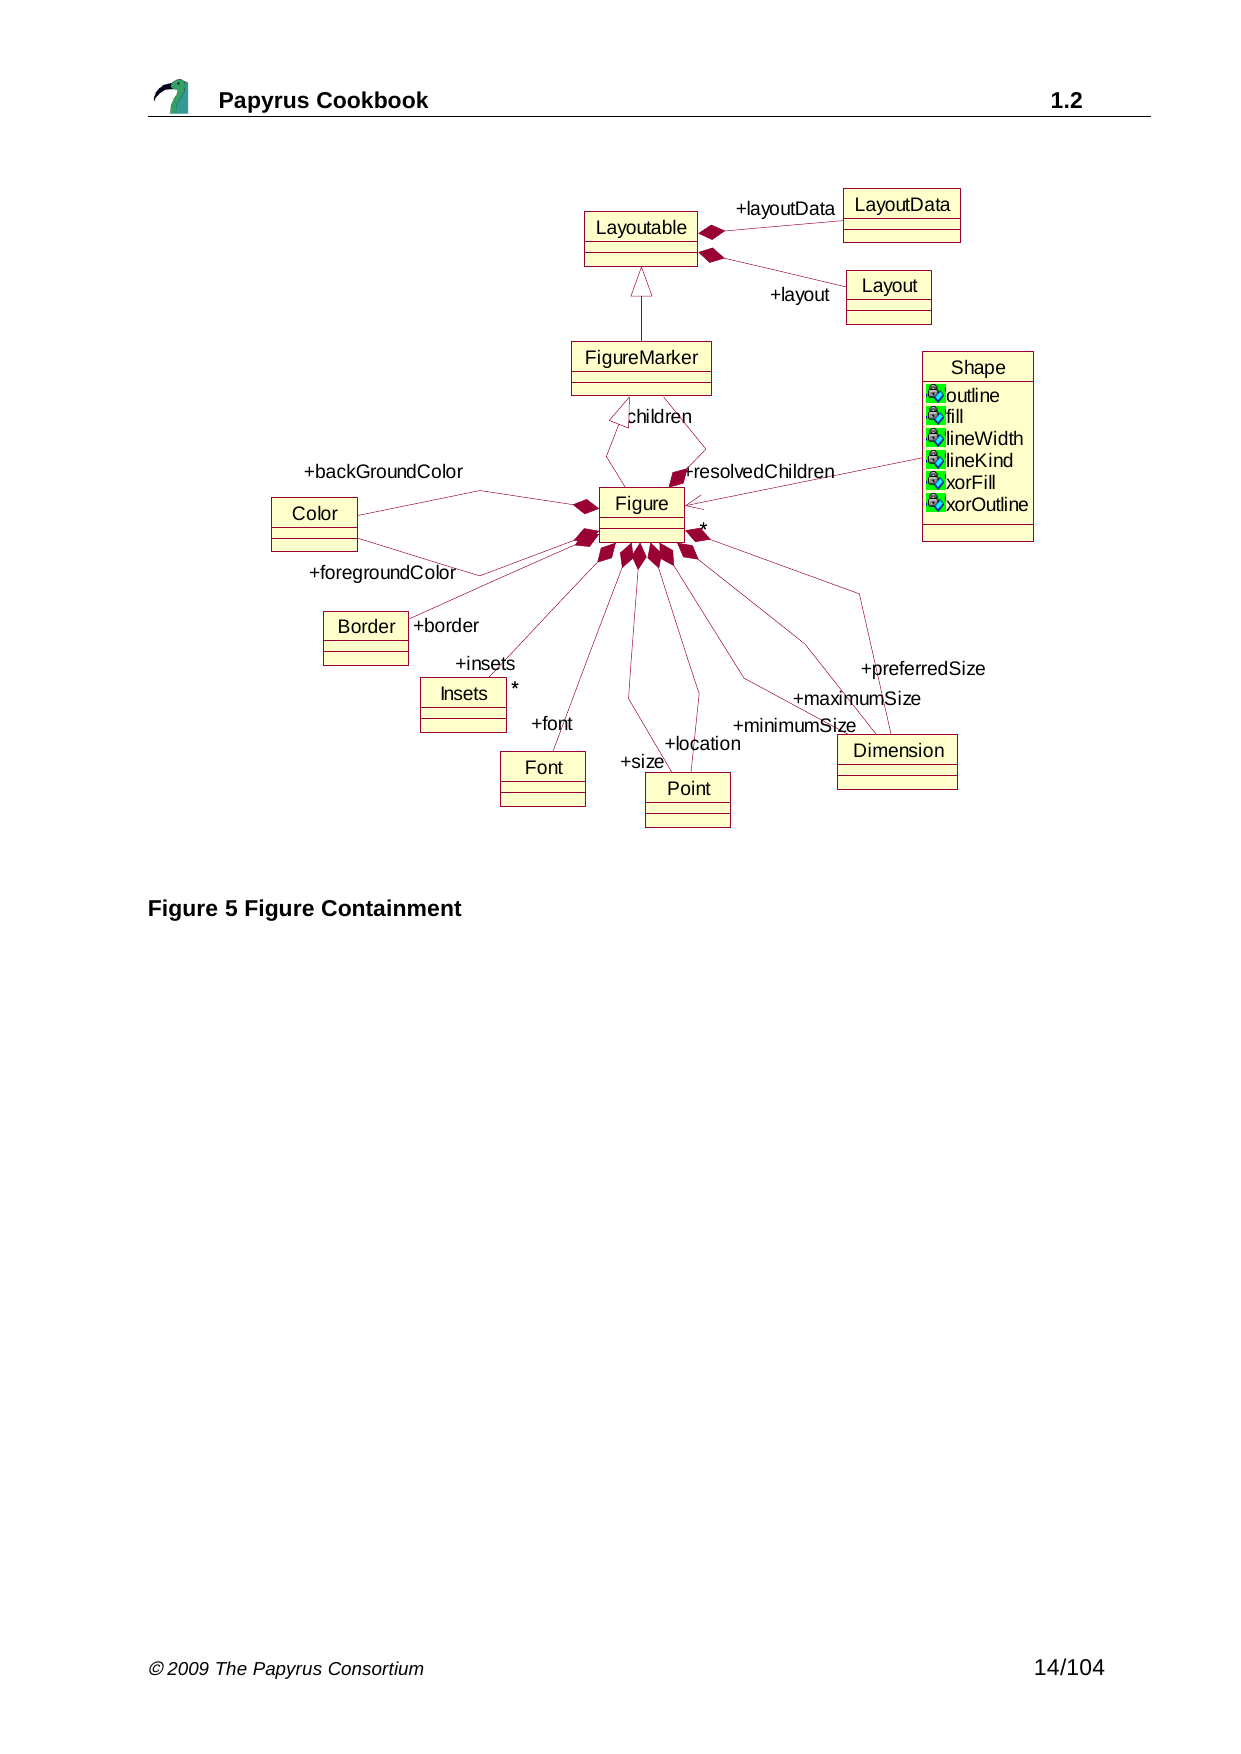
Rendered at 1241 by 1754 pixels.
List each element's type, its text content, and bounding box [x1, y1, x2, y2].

picture [153, 79, 189, 114]
text Figure 5 Figure Containment [148, 894, 1151, 921]
